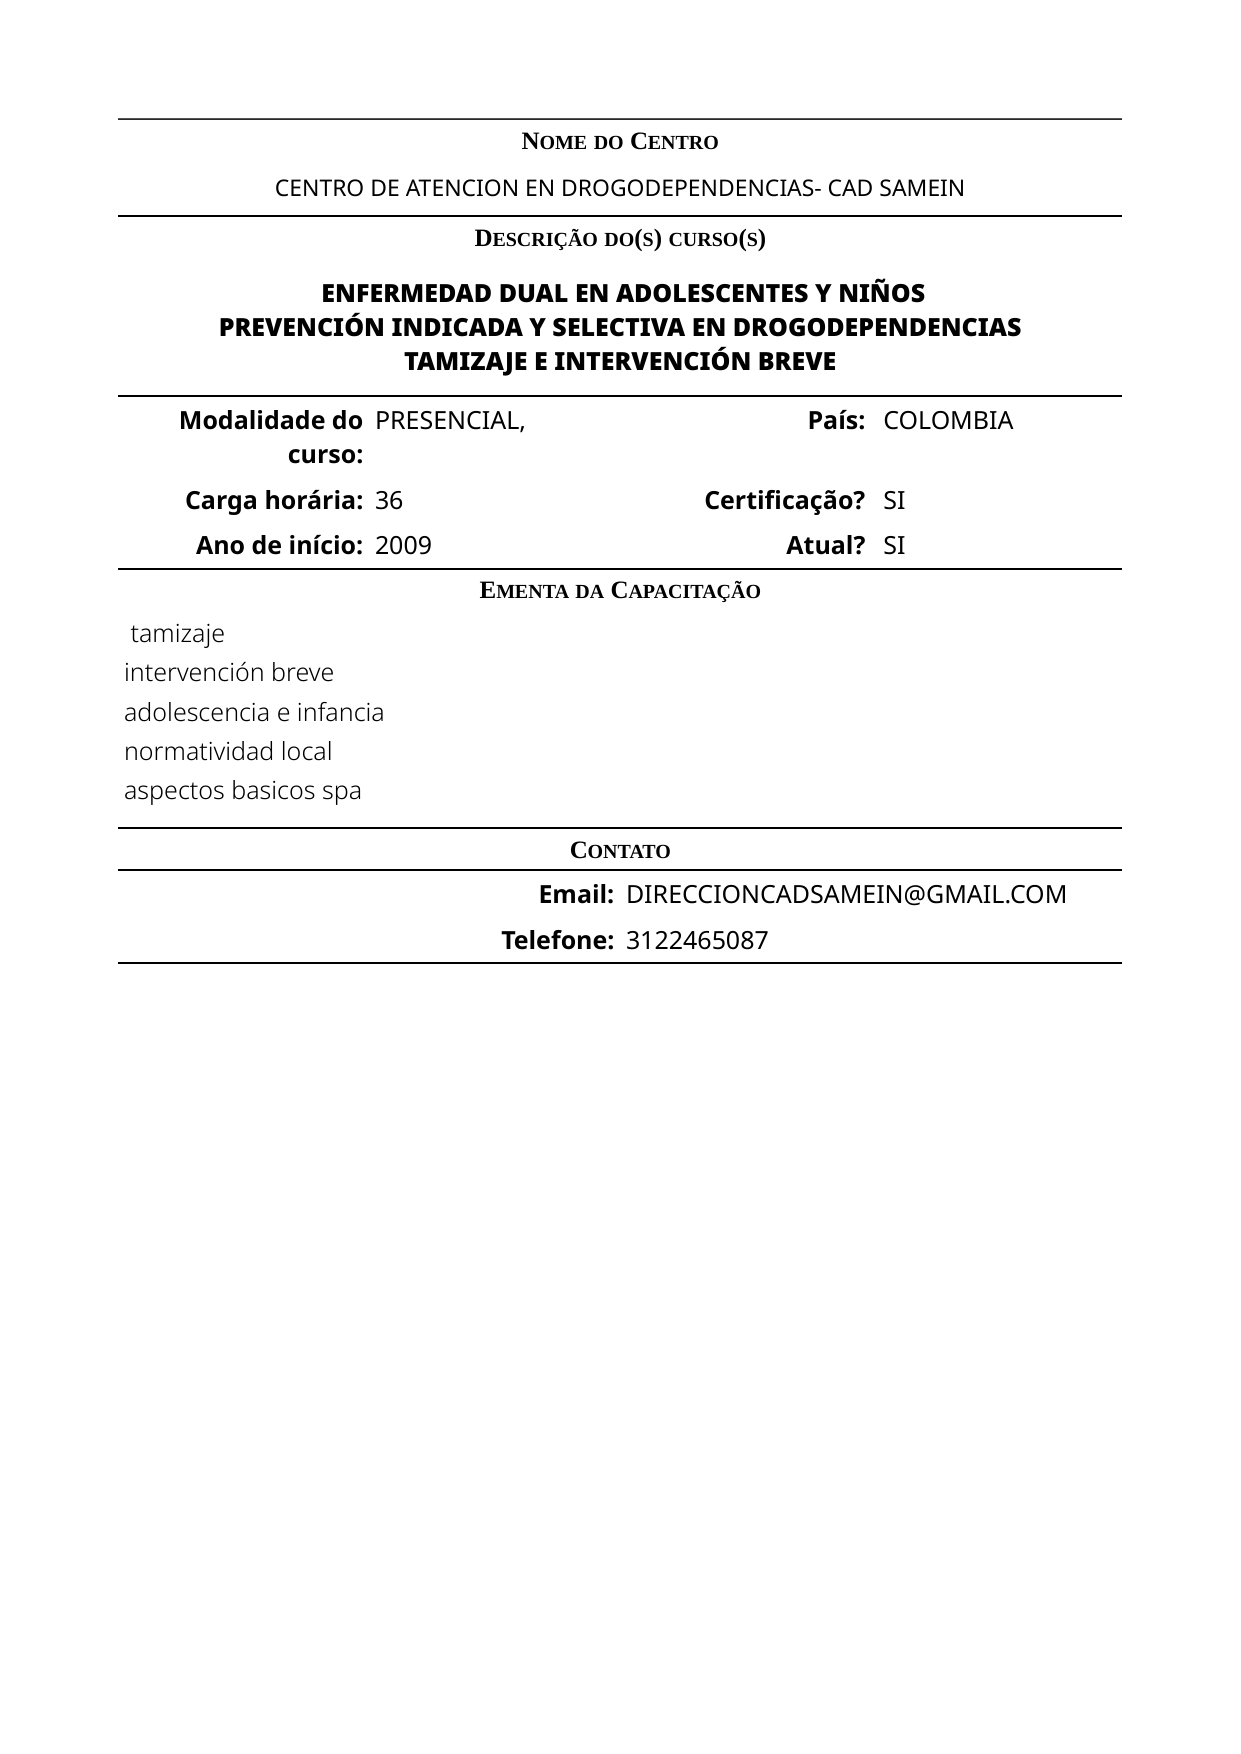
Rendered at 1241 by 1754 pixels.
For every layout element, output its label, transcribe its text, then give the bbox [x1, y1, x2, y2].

table_cell Ementa da Capacitação [118, 570, 1122, 610]
table_cell COLOMBIA [871, 397, 1122, 477]
table_cell Carga horária: [118, 477, 369, 522]
table_cell Telefone: [118, 917, 620, 962]
table_cell Atual? [620, 522, 871, 568]
table_cell TAMIZAJE INTERVENCIÓN BREVE ADOLESCENCIA E INFANCIA NORMATIVIDAD LOCAL ASPECTOS BASICOS SPA [118, 610, 1122, 827]
table_cell Contato [118, 829, 1122, 869]
table_cell País: [620, 397, 871, 477]
table_cell ENFERMEDAD DUAL EN ADOLESCENTES Y NIÑOS PREVENCIÓN INDICADA Y SELECTIVA EN DROGODEPENDENCIAS TAMIZAJE E INTERVENCIÓN BREVE [118, 258, 1122, 395]
table_cell 2009 [369, 522, 620, 568]
table_cell Ano de início: [118, 522, 369, 568]
table_cell Modalidade do curso: [118, 397, 369, 477]
table_cell DIRECCIONCADSAMEIN@GMAIL.COM [620, 871, 1122, 917]
table_cell CENTRO DE ATENCION EN DROGODEPENDENCIAS- CAD SAMEIN [118, 160, 1122, 215]
table_cell PRESENCIAL, [369, 397, 620, 477]
table_cell Descrição do(s) curso(s) [118, 217, 1122, 257]
table_cell 36 [369, 477, 620, 522]
table_cell SI [871, 522, 1122, 568]
table_cell Certificação? [620, 477, 871, 522]
table_cell Email: [118, 871, 620, 917]
table_cell 3122465087 [620, 917, 1122, 962]
table_header Nome do Centro [118, 121, 1122, 160]
table_cell SI [871, 477, 1122, 522]
